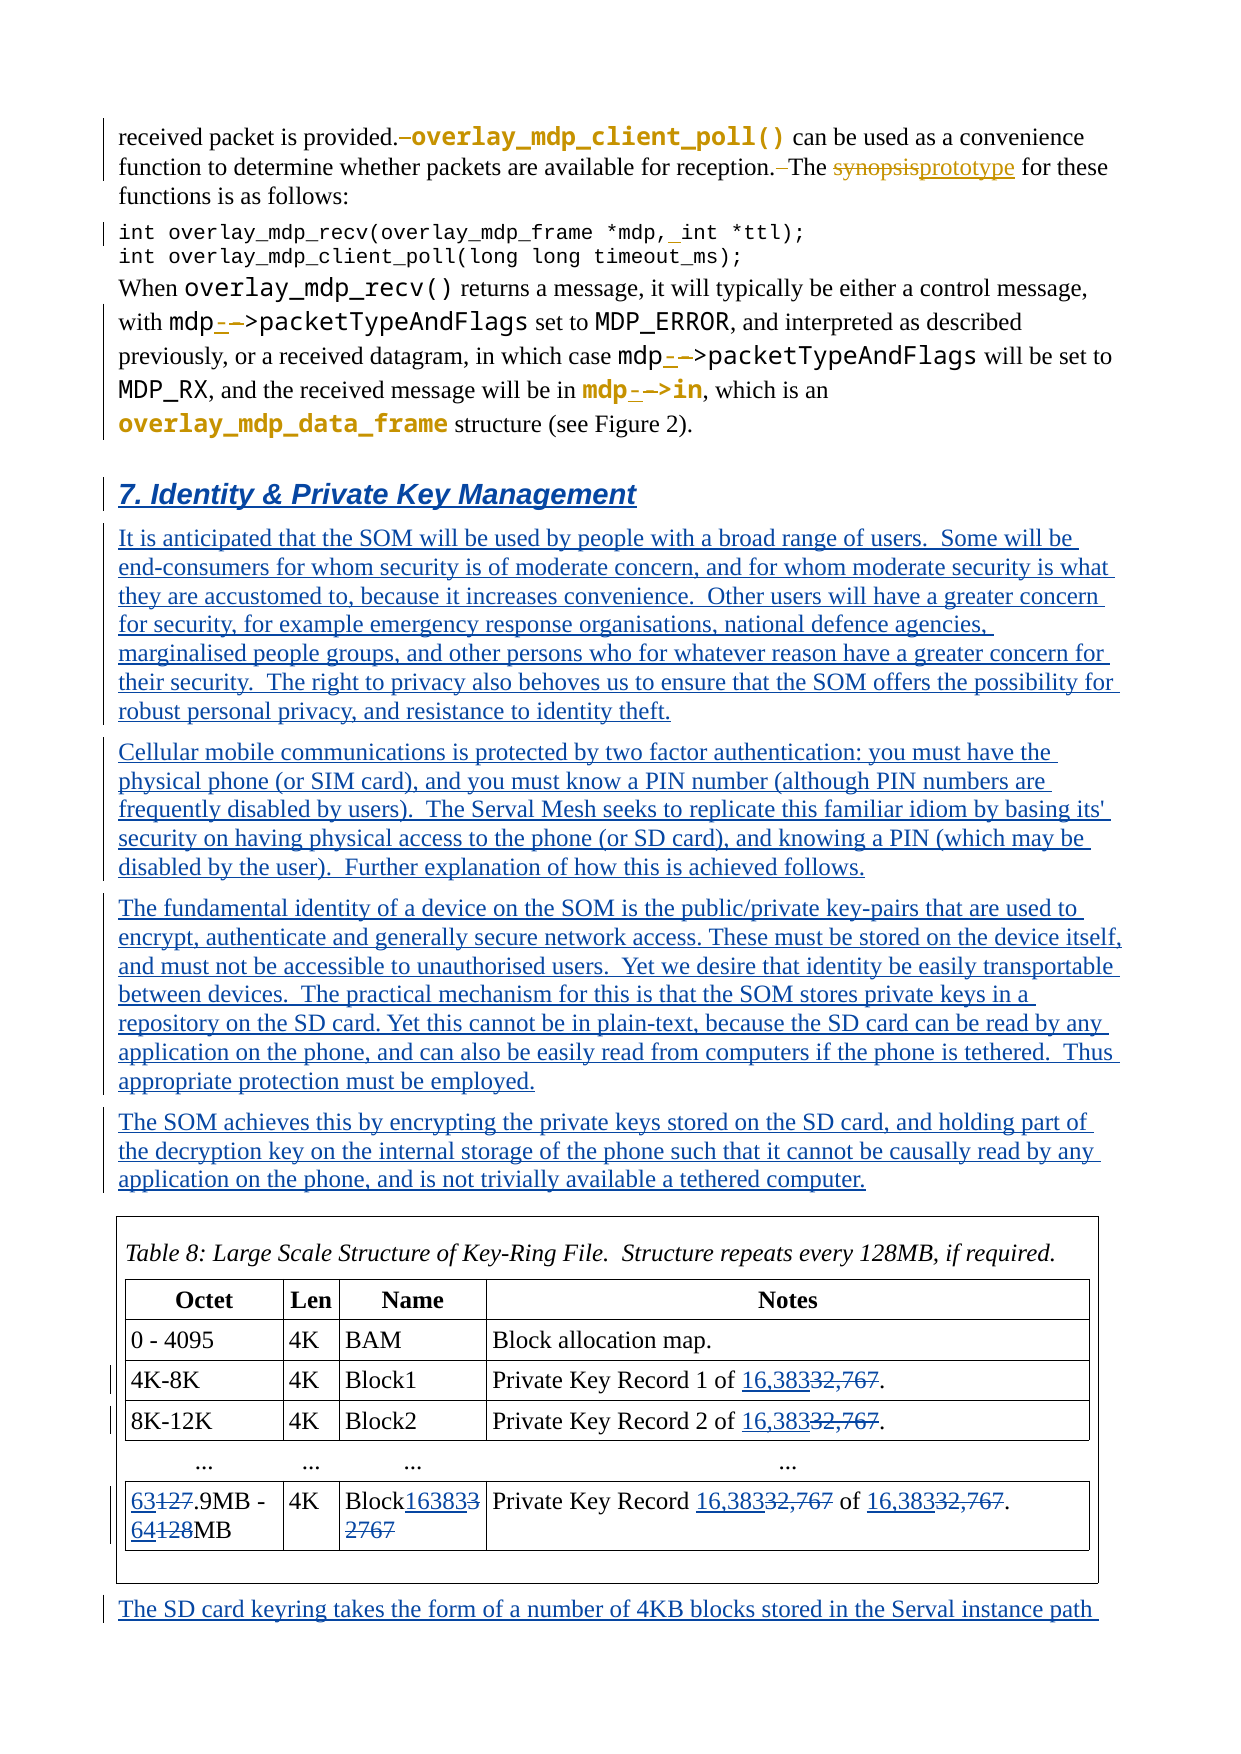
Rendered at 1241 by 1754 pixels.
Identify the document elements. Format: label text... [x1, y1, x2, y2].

table_cell Block16383 [340, 1482, 486, 1549]
text Cellular mobile communications is protected by two factor authentication: you must have the physical phone (or SIM card), and you must know a PIN number (although PIN numbers are frequently disabled by users). The Serval Mesh seeks to replicate this familiar idiom by basing its' security on having physical access to the phone (or SD card), and knowing a PIN (which may be disabled by the user). Further explanation of how this is achieved follows. [118, 737, 1122, 881]
text It is anticipated that the SOM will be used by people with a broad range of users. Some will be end-consumers for whom security is of moderate concern, and for whom moderate security is what they are accustomed to, because it increases convenience. Other users will have a greater concern for security, for example emergency response organisations, national defence agencies, marginalised people groups, and other persons who for whatever reason have a greater concern for their security. The right to privacy also behoves us to ensure that the SOM offers the possibility for robust personal privacy, and resistance to identity theft. [118, 523, 1122, 724]
table_cell 4K [284, 1320, 339, 1359]
table_cell Block2 [340, 1401, 486, 1440]
table_cell 4K [284, 1401, 339, 1440]
table_cell Block allocation map. [487, 1320, 1089, 1359]
text The SD card keyring takes the form of a number of 4KB blocks stored in the Serval instance path on the SD card (typically /sdcard/serval/instance on Android devices). The first 4KB block is a 2KB bitmap that indicates which of the following 16,383 4KB blocks are currently occupied with secrets, followed by 2KB of key ring salt. If more than 16,383 identities are required, then the structure repeats after the 16,384 4KB blocks (see Table 8). [118, 1206, 1122, 1623]
table_cell BAM [340, 1320, 486, 1359]
table_header Name [340, 1280, 486, 1319]
table_cell ... [125, 1441, 283, 1481]
table_header Octet [126, 1280, 283, 1319]
text The SOM achieves this by encrypting the private keys stored on the SD card, and holding part of the decryption key on the internal storage of the phone such that it cannot be causally read by any application on the phone, and is not trivially available a tethered computer. [118, 1107, 1122, 1193]
table_header Len [284, 1280, 339, 1319]
table_header Notes [487, 1280, 1089, 1319]
table_cell 8K-12K [126, 1401, 283, 1440]
table_cell ... [283, 1441, 339, 1481]
text int overlay_mdp_client_poll(long long timeout_ms); [118, 246, 1122, 269]
table_cell ... [339, 1441, 486, 1481]
table_cell ... [486, 1441, 1089, 1481]
table_cell Block1 [340, 1361, 486, 1400]
table_cell 4K [284, 1361, 339, 1400]
text When overlay_mdp_recv() returns a message, it will typically be either a control message, with mdp‑>packetTypeAndFlags set to MDP_ERROR, and interpreted as described previously, or a received datagram, in which case mdp‑>packetTypeAndFlags will be set to MDP_RX, and the received message will be in mdp‑>in, which is an overlay_mdp_data_frame structure (see Figure 2). [118, 269, 1122, 440]
table_cell 4K [284, 1482, 339, 1549]
table_cell Private Key Record 2 of 16,383. [487, 1401, 1089, 1440]
text The SD card keyring takes the form of a number of 4KB blocks stored in the Serval instance path on the SD card (typically /sdcard/serval/instance on Android devices). The first 4KB block is a 2KB bitmap that indicates which of the following 16,383 4KB blocks are currently occupied with secrets, followed by 2KB of key ring salt. If more than 16,383 identities are required, then the structure repeats after the 16,384 4KB blocks (see Table 8). [117, 1217, 1098, 1583]
text Table 8: Large Scale Structure of Key-Ring File. Structure repeats every 128MB, if required. [125, 1238, 1089, 1266]
table_cell 4K-8K [126, 1361, 283, 1400]
text and must not be accessible to unauthorised users. Yet we desire that identity be easily transportable between devices. The practical mechanism for this is that the SOM stores private keys in a repository on the SD card. Yet this cannot be in plain-text, because the SD card can be read by any application on the phone, and can also be easily read from computers if the phone is tethered. Thus appropriate protection must be employed. [118, 948, 1122, 1094]
table_cell 63.9MB - 64MB [126, 1482, 283, 1549]
table_cell 0 - 4095 [126, 1320, 283, 1359]
text The fundamental identity of a device on the SOM is the public/private key-pairs that are used to encrypt, authenticate and generally secure network access. These must be stored on the device itself, [118, 893, 1122, 947]
table_cell Private Key Record 1 of 16,383. [487, 1361, 1089, 1400]
subtitle 7. Identity & Private Key Management [118, 477, 1122, 511]
table_cell Private Key Record 16,383 of 16,383. [487, 1482, 1089, 1549]
text int overlay_mdp_recv(overlay_mdp_frame *mdp, int *ttl); [118, 222, 1122, 246]
text received packet is provided.overlay_mdp_client_poll() can be used as a convenience function to determine whether packets are available for reception.The prototype for these functions is as follows: [118, 118, 1122, 210]
